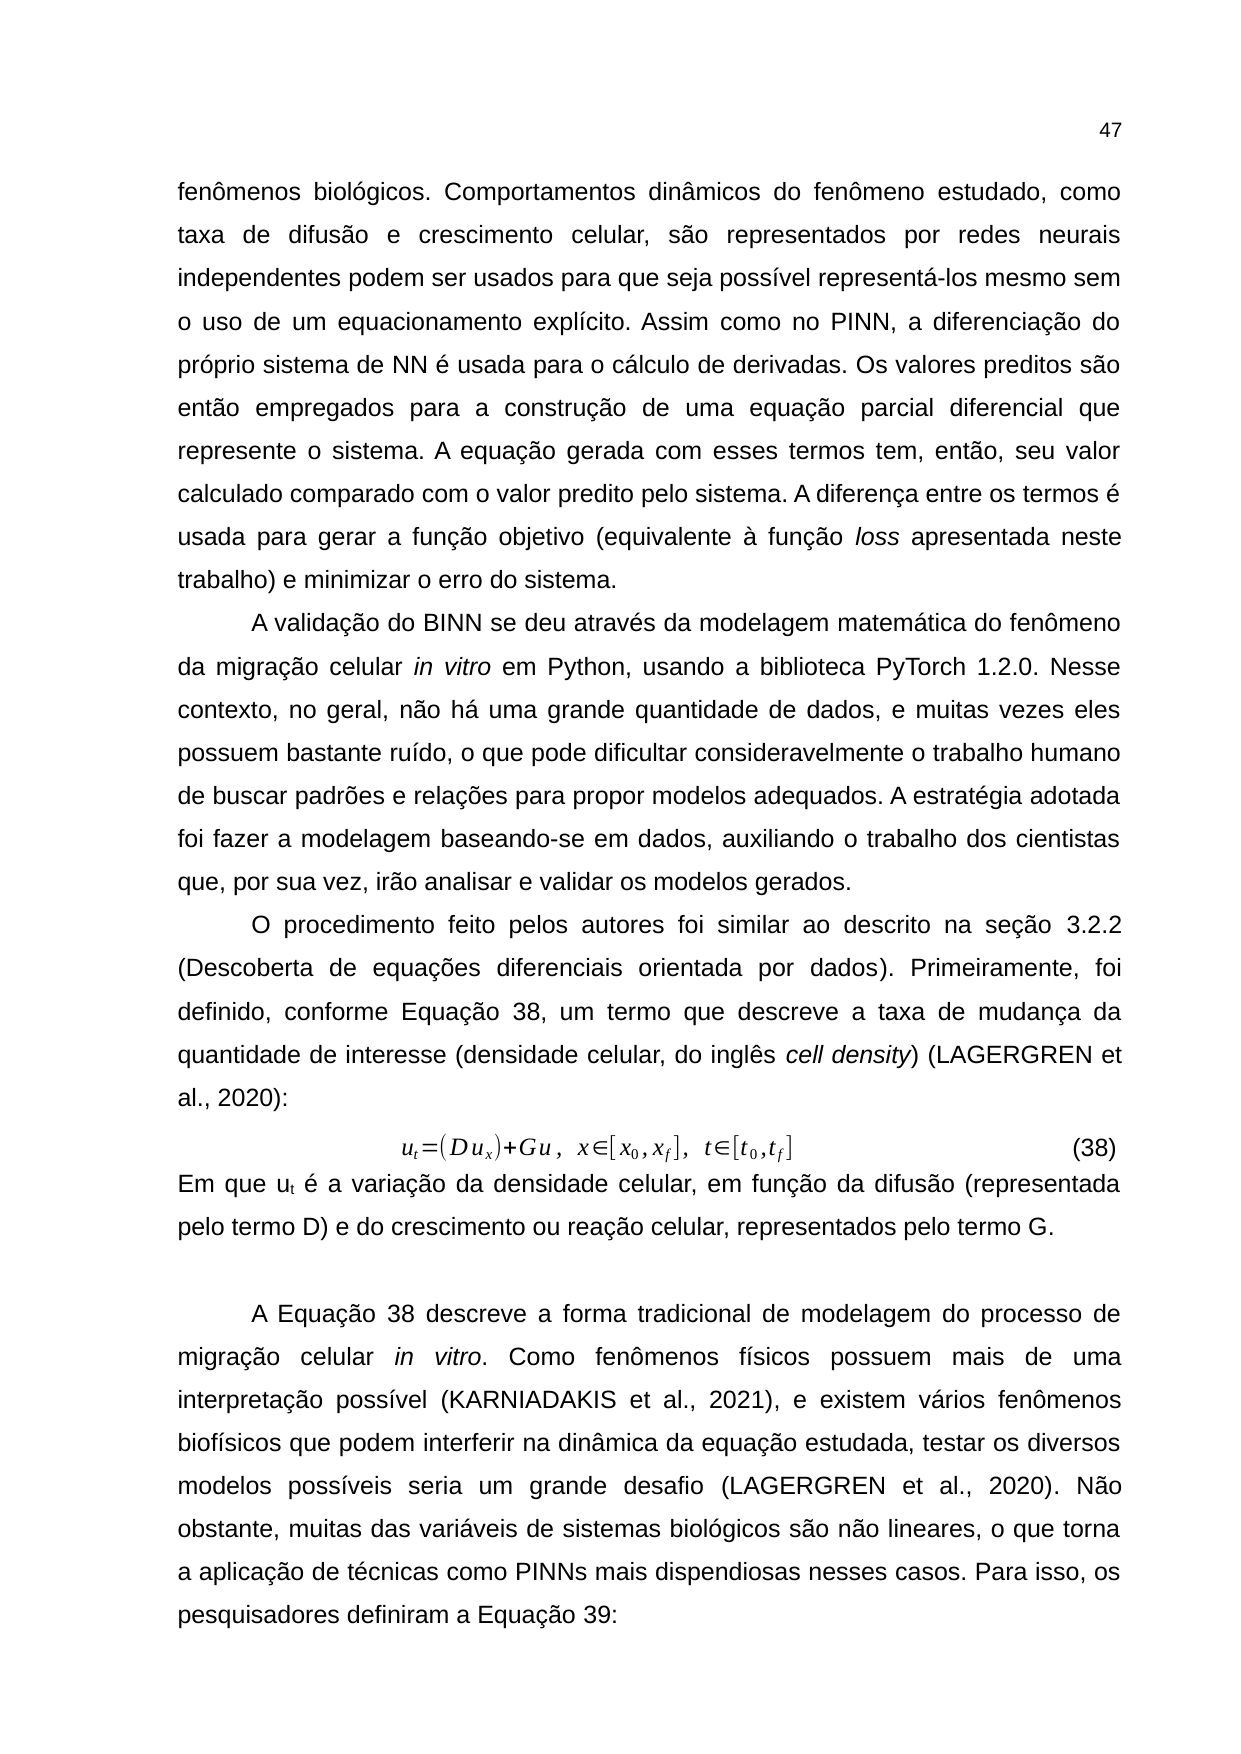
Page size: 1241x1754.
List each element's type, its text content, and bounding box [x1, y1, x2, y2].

text O procedimento feito pelos autores foi similar ao descrito na seção 3.2.2 (Descoberta de equações diferenciais orientada por dados). Primeiramente, foi definido, conforme Equação 38, um termo que descreve a taxa de mudança da quantidade de interesse (densidade celular, do inglês cell density) (LAGERGREN et al., 2020): [177, 910, 1122, 1111]
text fenômenos biológicos. Comportamentos dinâmicos do fenômeno estudado, como taxa de difusão e crescimento celular, são representados por redes neurais independentes podem ser usados para que seja possível representá-los mesmo sem o uso de um equacionamento explícito. Assim como no PINN, a diferenciação do próprio sistema de NN é usada para o cálculo de derivadas. Os valores preditos são então empregados para a construção de uma equação parcial diferencial que represente o sistema. A equação gerada com esses termos tem, então, seu valor calculado comparado com o valor predito pelo sistema. A diferença entre os termos é usada para gerar a função objetivo (equivalente à função loss apresentada neste trabalho) e minimizar o erro do sistema. [177, 177, 1122, 594]
table_header [177, 1126, 1017, 1169]
text A Equação 38 descreve a forma tradicional de modelagem do processo de migração celular in vitro. Como fenômenos físicos possuem mais de uma interpretação possível (KARNIADAKIS et al., 2021), e existem vários fenômenos biofísicos que podem interferir na dinâmica da equação estudada, testar os diversos modelos possíveis seria um grande desafio (LAGERGREN et al., 2020). Não obstante, muitas das variáveis de sistemas biológicos são não lineares, o que torna a aplicação de técnicas como PINNs mais dispendiosas nesses casos. Para isso, os pesquisadores definiram a Equação 39: [177, 1298, 1122, 1629]
text Em que ut é a variação da densidade celular, em função da difusão (representada pelo termo D) e do crescimento ou reação celular, representados pelo termo G. [177, 1169, 1122, 1241]
text A validação do BINN se deu através da modelagem matemática do fenômeno da migração celular in vitro em Python, usando a biblioteca PyTorch 1.2.0. Nesse contexto, no geral, não há uma grande quantidade de dados, e muitas vezes eles possuem bastante ruído, o que pode dificultar consideravelmente o trabalho humano de buscar padrões e relações para propor modelos adequados. A estratégia adotada foi fazer a modelagem baseando-se em dados, auxiliando o trabalho dos cientistas que, por sua vez, irão analisar e validar os modelos gerados. [177, 608, 1122, 896]
table_header (38) [1017, 1126, 1122, 1169]
